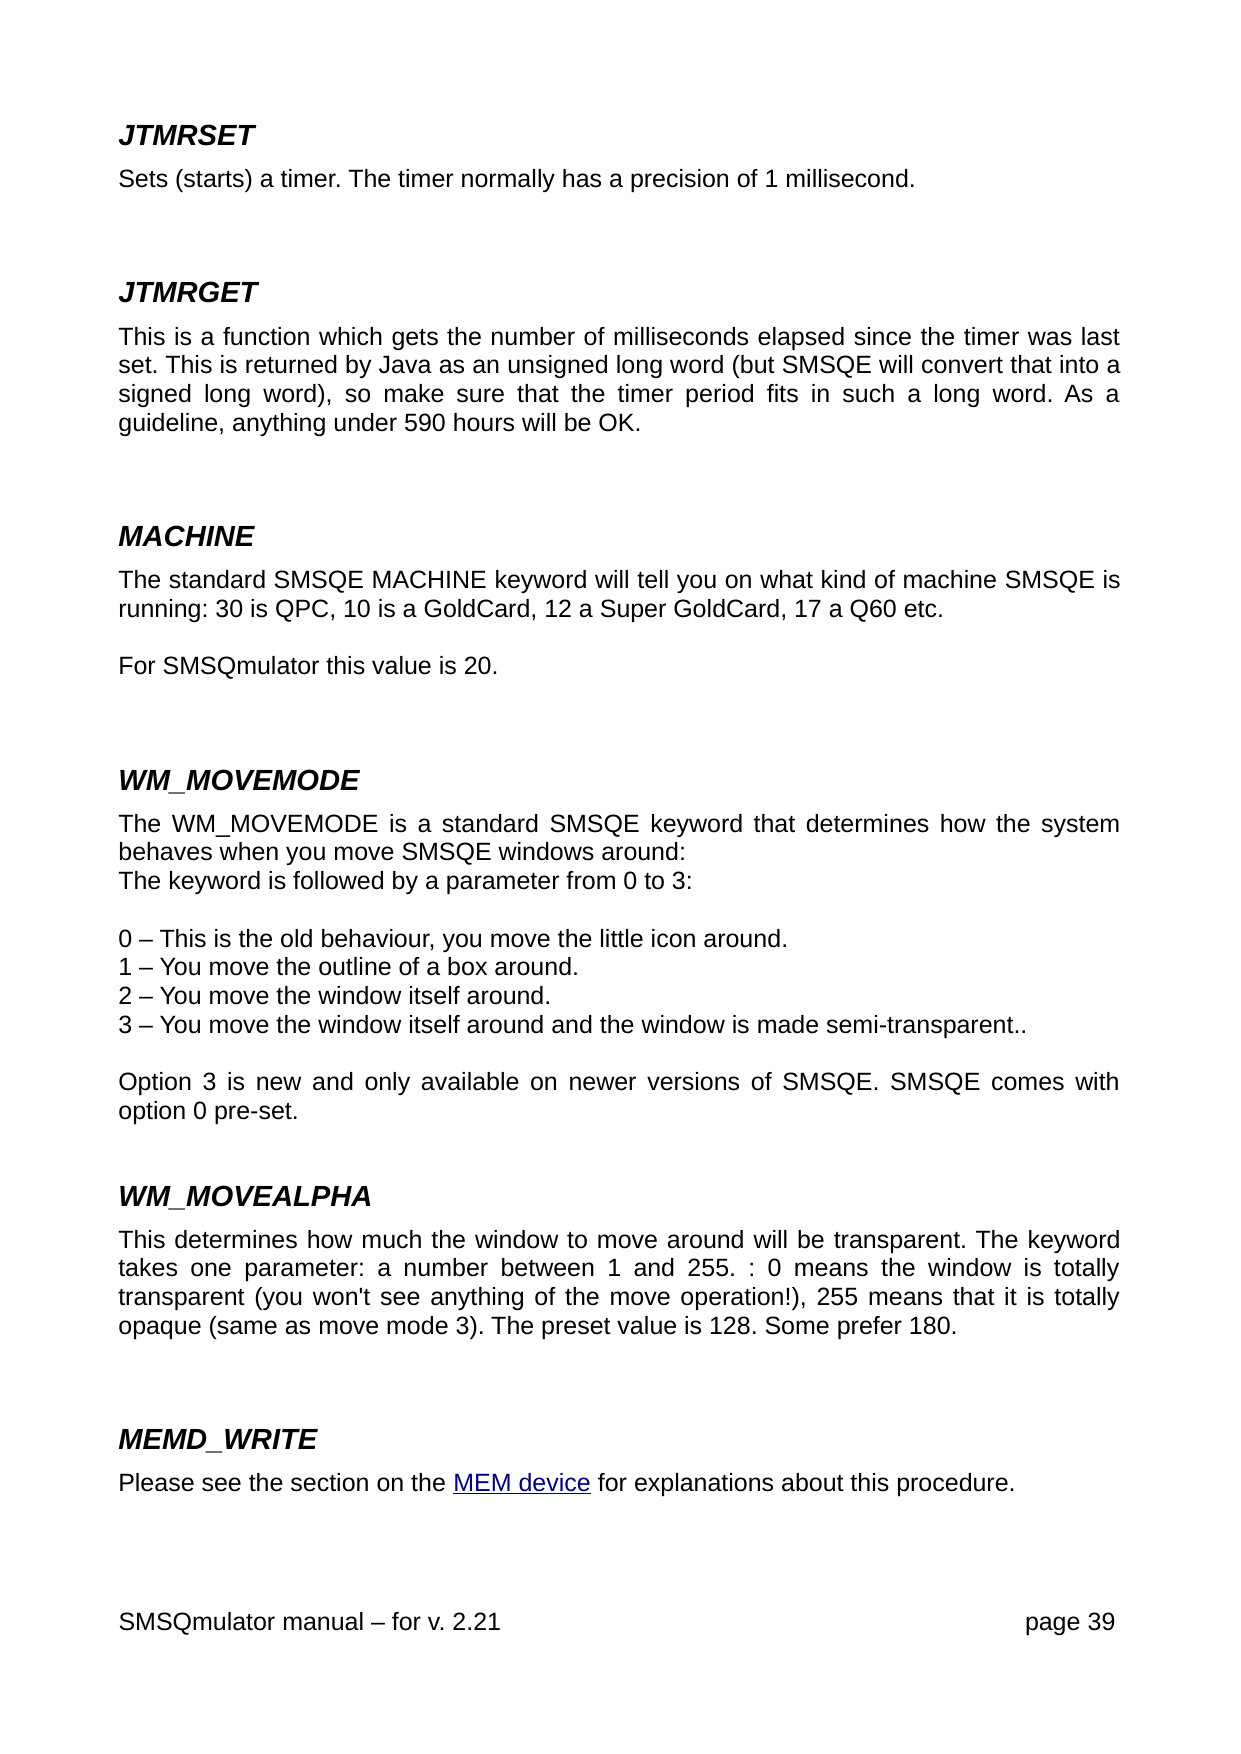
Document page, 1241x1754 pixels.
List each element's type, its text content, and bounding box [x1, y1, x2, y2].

subtitle JTMRGET [118, 275, 1122, 309]
subtitle MEMD_WRITE [118, 1422, 1122, 1456]
text This determines how much the window to move around will be transparent. The keyword takes one parameter: a number between 1 and 255. : 0 means the window is totally transparent (you won't see anything of the move operation!), 255 means that it is totally opaque (same as move mode 3). The preset value is 128. Some prefer 180. [118, 1224, 1122, 1339]
text The WM_MOVEMODE is a standard SMSQE keyword that determines how the system behaves when you move SMSQE windows around: [118, 808, 1122, 866]
text The standard SMSQE MACHINE keyword will tell you on what kind of machine SMSQE is running: 30 is QPC, 10 is a GoldCard, 12 a Super GoldCard, 17 a Q60 etc. [118, 565, 1122, 622]
text 1 – You move the outline of a box around. [118, 952, 1122, 981]
text 0 – This is the old behaviour, you move the little icon around. [118, 923, 1122, 952]
text Please see the section on the MEM device for explanations about this procedure. [118, 1468, 1122, 1497]
text This is a function which gets the number of milliseconds elapsed since the timer was last set. This is returned by Java as an unsigned long word (but SMSQE will convert that into a signed long word), so make sure that the timer period fits in such a long word. As a guideline, anything under 590 hours will be OK. [118, 321, 1122, 436]
text Sets (starts) a timer. The timer normally has a precision of 1 millisecond. [118, 164, 1122, 193]
text For SMSQmulator this value is 20. [118, 651, 1122, 680]
text 2 – You move the window itself around. [118, 981, 1122, 1010]
text The keyword is followed by a parameter from 0 to 3: [118, 866, 1122, 895]
subtitle JTMRSET [118, 118, 1122, 152]
subtitle WM_MOVEALPHA [118, 1178, 1122, 1212]
subtitle MACHINE [118, 519, 1122, 552]
subtitle WM_MOVEMODE [118, 762, 1122, 796]
text Option 3 is new and only available on newer versions of SMSQE. SMSQE comes with option 0 pre-set. [118, 1067, 1122, 1125]
text 3 – You move the window itself around and the window is made semi-transparent.. [118, 1010, 1122, 1038]
